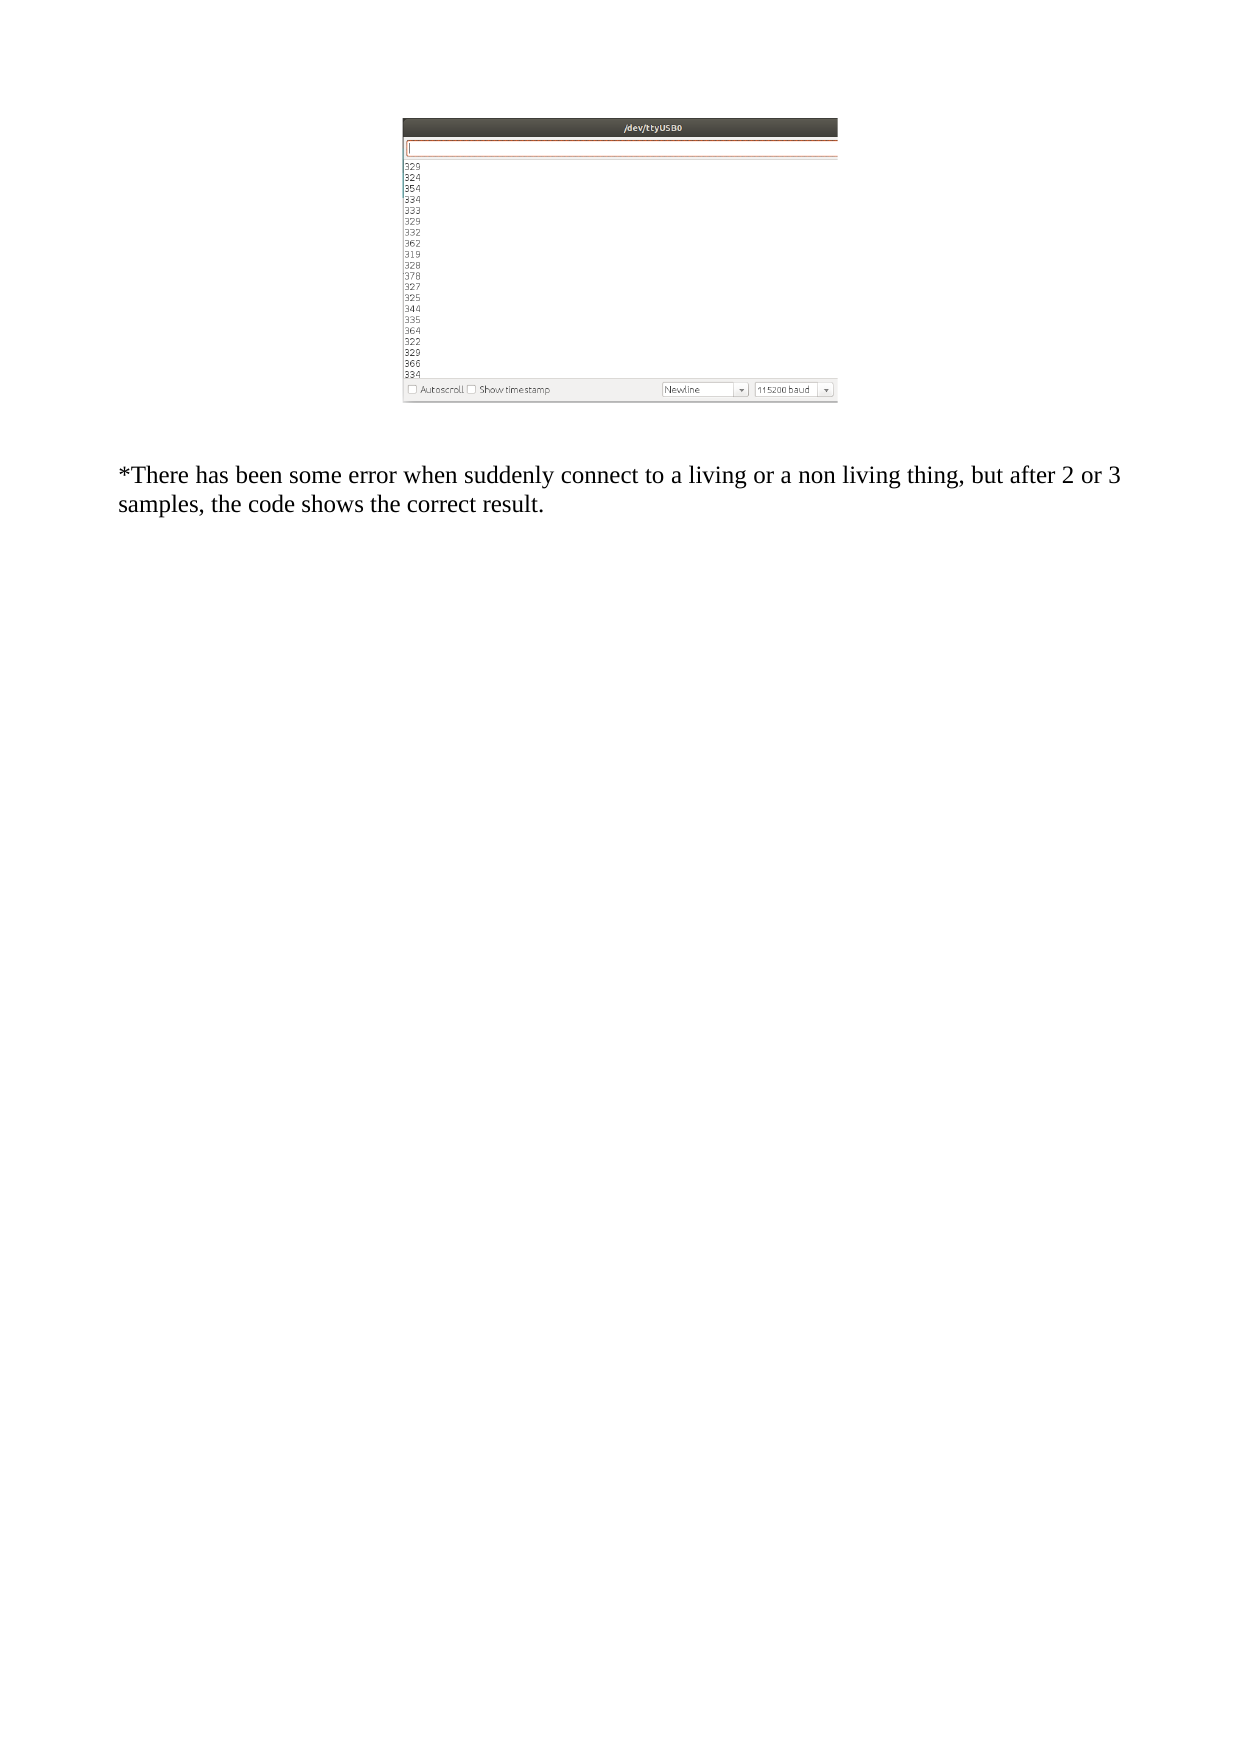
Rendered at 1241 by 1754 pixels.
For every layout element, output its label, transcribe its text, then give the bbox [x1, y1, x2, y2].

picture [402, 118, 838, 403]
text *There has been some error when suddenly connect to a living or a non living thing, but after 2 or 3 samples, the code shows the correct result. [118, 460, 1122, 518]
